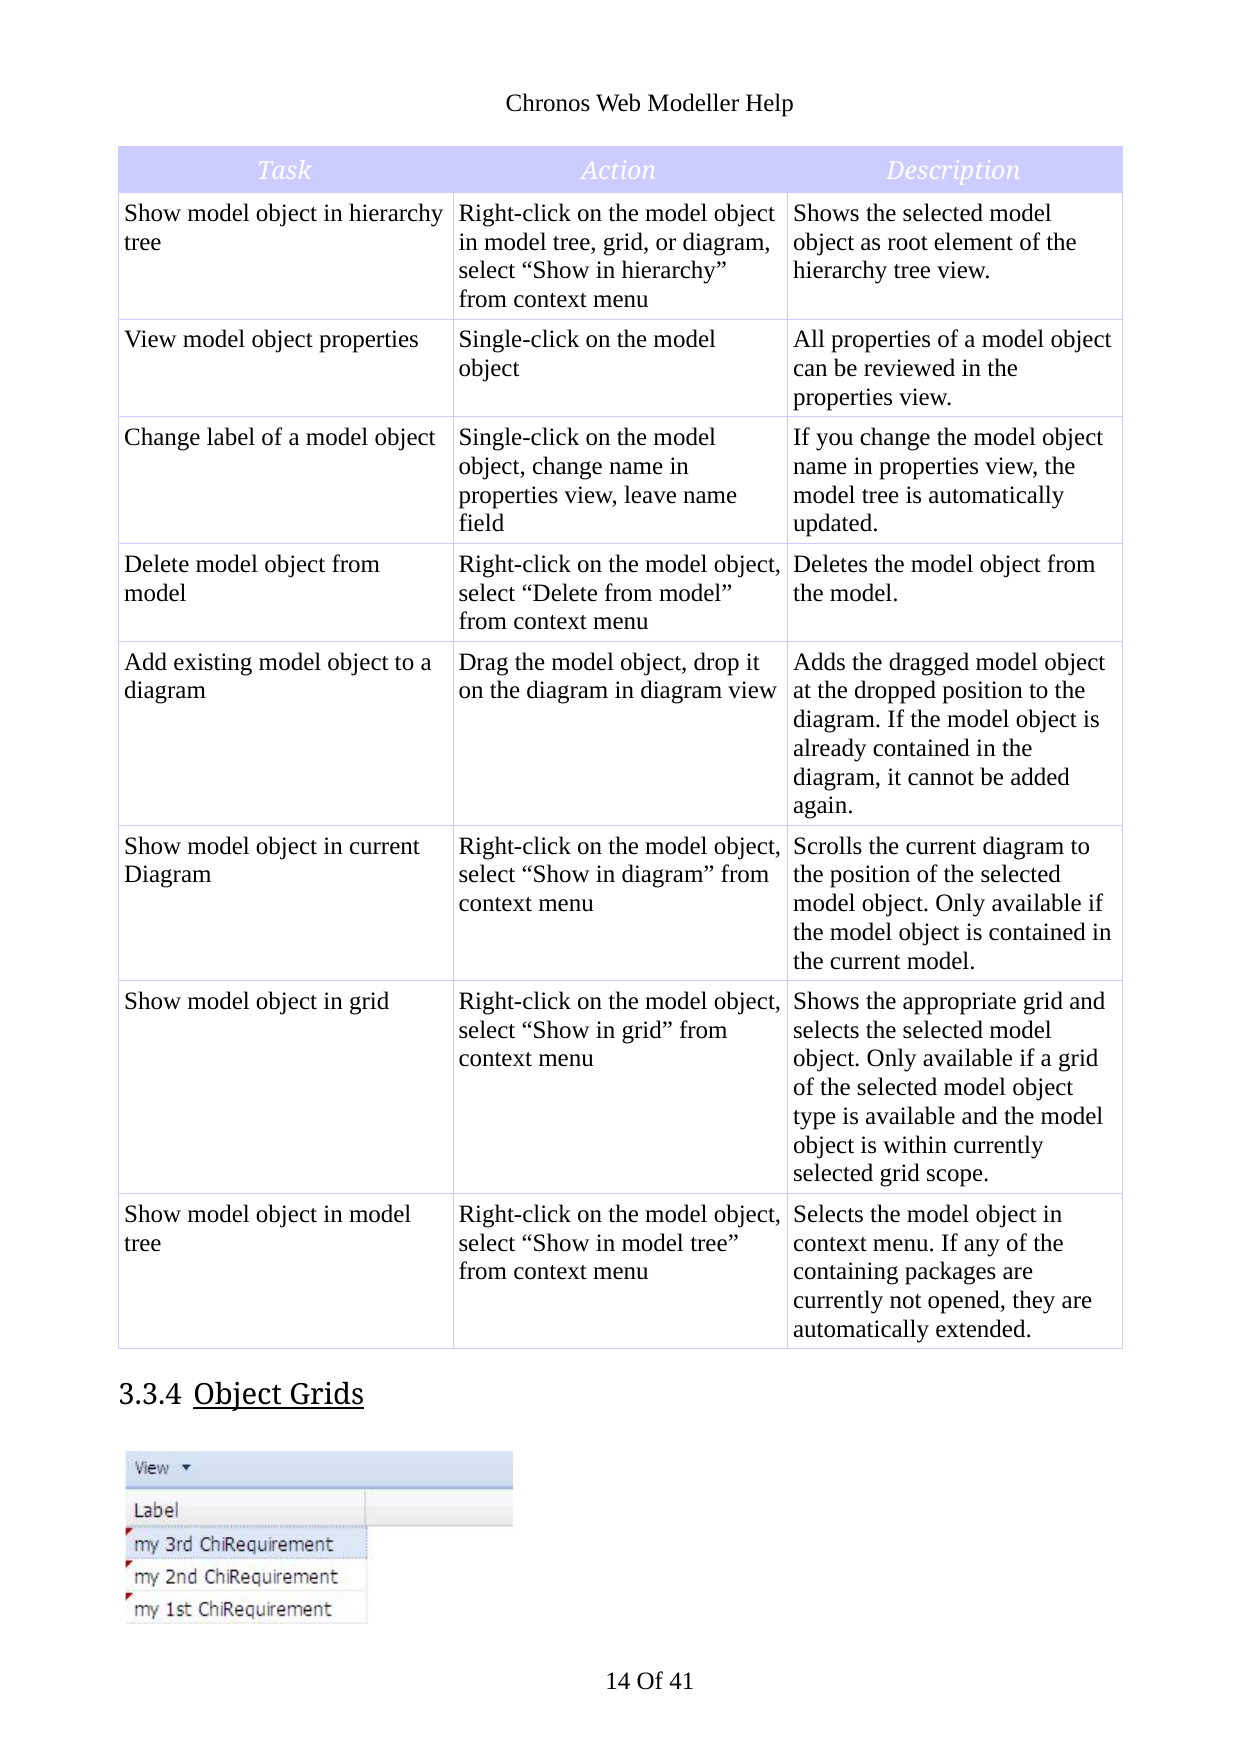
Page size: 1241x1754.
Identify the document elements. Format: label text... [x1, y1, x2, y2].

picture [125, 1451, 513, 1624]
table_cell Drag the model object, drop it on the diagram in diagram view [454, 642, 787, 825]
table_cell Right-click on the model object, select “Show in diagram” from context menu [454, 826, 787, 980]
table_cell If you change the model object name in properties view, the model tree is automatically updated. [788, 417, 1122, 543]
table_cell Single-click on the model object, change name in properties view, leave name field [454, 417, 787, 543]
table_cell Show model object in current Diagram [119, 826, 453, 980]
table_cell Show model object in grid [119, 981, 453, 1193]
table_cell Right-click on the model object, select “Delete from model” from context menu [454, 544, 787, 641]
table_cell All properties of a model object can be reviewed in the properties view. [788, 320, 1122, 416]
table_cell Selects the model object in context menu. If any of the containing packages are currently not opened, they are automatically extended. [788, 1194, 1122, 1348]
table_cell Show model object in model tree [119, 1194, 453, 1348]
table_cell Shows the selected model object as root element of the hierarchy tree view. [788, 193, 1122, 319]
table_header Description [788, 147, 1122, 192]
table_cell View model object properties [119, 320, 453, 416]
table_cell Add existing model object to a diagram [119, 642, 453, 825]
table_cell Right-click on the model object, select “Show in grid” from context menu [454, 981, 787, 1193]
table_cell Delete model object from model [119, 544, 453, 641]
table_cell Change label of a model object [119, 417, 453, 543]
table_header Action [454, 147, 787, 192]
table_cell Deletes the model object from the model. [788, 544, 1122, 641]
subtitle Object Grids [118, 1373, 1181, 1413]
table_cell Adds the dragged model object at the dropped position to the diagram. If the model object is already contained in the diagram, it cannot be added again. [788, 642, 1122, 825]
table_cell Single-click on the model object [454, 320, 787, 416]
table_cell Right-click on the model object in model tree, grid, or diagram, select “Show in hierarchy” from context menu [454, 193, 787, 319]
table_cell Show model object in hierarchy tree [119, 193, 453, 319]
table_cell Right-click on the model object, select “Show in model tree” from context menu [454, 1194, 787, 1348]
table_cell Scrolls the current diagram to the position of the selected model object. Only available if the model object is contained in the current model. [788, 826, 1122, 980]
table_cell Shows the appropriate grid and selects the selected model object. Only available if a grid of the selected model object type is available and the model object is within currently selected grid scope. [788, 981, 1122, 1193]
table_header Task [119, 147, 453, 192]
